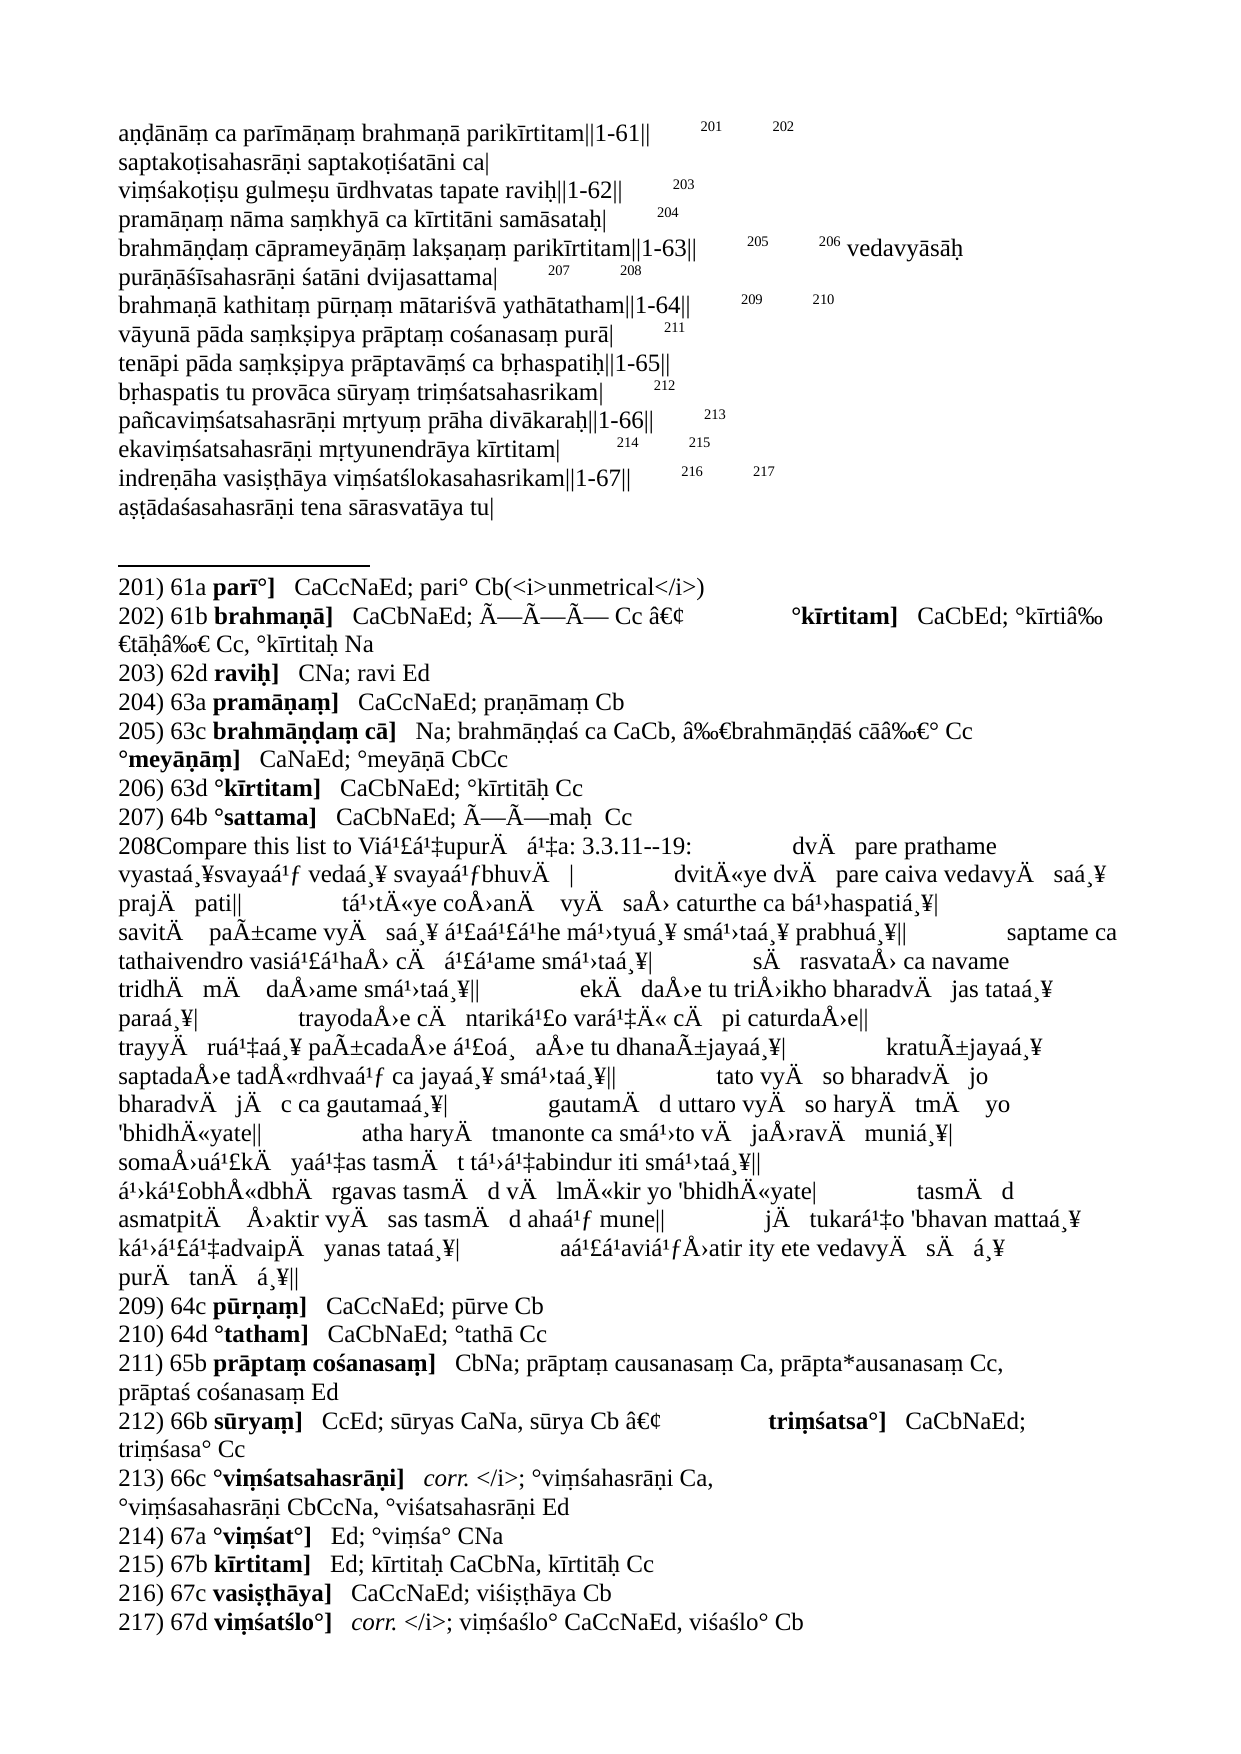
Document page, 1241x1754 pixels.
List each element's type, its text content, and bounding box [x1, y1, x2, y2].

text aṣṭādaśasahasrāṇi tena sārasvatāya tu| [118, 492, 1122, 521]
text ) 63c brahmāṇḍaṃ cā] Na; brahmāṇḍaś ca CaCb, â‰€brahmāṇḍāś cāâ‰€° Cc °meyāṇāṃ] CaNaEd; °meyāṇā CbCc [118, 716, 1122, 773]
text pañcaviṃśatsahasrāṇi mṛtyuṃ prāha divākaraḥ||1-66|| [118, 406, 1122, 434]
text vāyunā pāda saṃkṣipya prāptaṃ cośanasaṃ purā| [118, 319, 1122, 348]
text ) 64d °tatham] CaCbNaEd; °tathā Cc [118, 1319, 1122, 1348]
text aṇḍānāṃ ca parīmāṇaṃ brahmaṇā parikīrtitam||1-61|| [118, 118, 1122, 147]
text purāṇāśīsahasrāṇi śatāni dvijasattama| [118, 262, 1122, 291]
text brahmaṇā kathitaṃ pūrṇaṃ mātariśvā yathātatham||1-64|| [118, 291, 1122, 319]
text bṛhaspatis tu provāca sūryaṃ triṃśatsahasrikam| [118, 377, 1122, 406]
text ) 67c vasiṣṭhāya] CaCcNaEd; viśiṣṭhāya Cb [118, 1578, 1122, 1607]
text brahmāṇḍaṃ cāprameyāṇāṃ lakṣaṇaṃ parikīrtitam||1-63|| vedavyāsāḥ [118, 233, 1122, 262]
text ) 62d raviḥ] CNa; ravi Ed [118, 658, 1122, 687]
text viṃśakoṭiṣu gulmeṣu ūrdhvatas tapate raviḥ||1-62|| [118, 176, 1122, 204]
text saptakoṭisahasrāṇi saptakoṭiśatāni ca| [118, 147, 1122, 176]
text indreṇāha vasiṣṭhāya viṃśatślokasahasrikam||1-67|| [118, 463, 1122, 492]
text ) 61b brahmaṇā] CaCbNaEd; Ã—Ã—Ã— Cc â€¢ °kīrtitam] CaCbEd; °kīrtiâ‰€tāḥâ‰€ Cc, °kīrtitaḥ Na [118, 601, 1122, 658]
text ) 67d viṃśatślo°] corr. </i>; viṃśaślo° CaCcNaEd, viśaślo° Cb [118, 1607, 1122, 1636]
text ) 63a pramāṇaṃ] CaCcNaEd; praṇāmaṃ Cb [118, 687, 1122, 716]
text ) 66b sūryaṃ] CcEd; sūryas CaNa, sūrya Cb â€¢ triṃśatsa°] CaCbNaEd; triṃśasa° Cc [118, 1406, 1122, 1463]
text ) 61a parī°] CaCcNaEd; pari° Cb(<i>unmetrical</i>) [118, 572, 1122, 601]
text ) 67b kīrtitam] Ed; kīrtitaḥ CaCbNa, kīrtitāḥ Cc [118, 1549, 1122, 1578]
text ) 65b prāptaṃ cośanasaṃ] CbNa; prāptaṃ causanasaṃ Ca, prāpta*ausanasaṃ Cc, prāptaś cośanasaṃ Ed [118, 1348, 1122, 1406]
text ) 67a °viṃśat°] Ed; °viṃśa° CNa [118, 1521, 1122, 1549]
text ) 64c pūrṇaṃ] CaCcNaEd; pūrve Cb [118, 1291, 1122, 1319]
text ekaviṃśatsahasrāṇi mṛtyunendrāya kīrtitam| [118, 434, 1122, 463]
text ) 66c °viṃśatsahasrāṇi] corr. </i>; °viṃśahasrāṇi Ca, °viṃśasahasrāṇi CbCcNa, °viśatsahasrāṇi Ed [118, 1463, 1122, 1521]
text Compare this list to Viá¹£á¹‡upurÄá¹‡a: 3.3.11--19: dvÄpare prathame vyastaá¸¥svayaá¹ƒ vedaá¸¥ svayaá¹ƒbhuvÄ| dvitÄ«ye dvÄpare caiva vedavyÄsaá¸¥ prajÄpati|| tá¹›tÄ«ye coÅ›anÄ vyÄsaÅ› caturthe ca bá¹›haspatiá¸¥| savitÄ paÃ±came vyÄsaá¸¥ á¹£aá¹£á¹­he má¹›tyuá¸¥ smá¹›taá¸¥ prabhuá¸¥|| saptame ca tathaivendro vasiá¹£á¹­haÅ› cÄá¹£á¹­ame smá¹›taá¸¥| sÄrasvataÅ› ca navame tridhÄmÄ daÅ›ame smá¹›taá¸¥|| ekÄdaÅ›e tu triÅ›ikho bharadvÄjas tataá¸¥ paraá¸¥| trayodaÅ›e cÄntariká¹£o vará¹‡Ä« cÄpi caturdaÅ›e|| trayyÄruá¹‡aá¸¥ paÃ±cadaÅ›e á¹£oá¸aÅ›e tu dhanaÃ±jayaá¸¥| kratuÃ±jayaá¸¥ saptadaÅ›e tadÅ«rdhvaá¹ƒ ca jayaá¸¥ smá¹›taá¸¥|| tato vyÄso bharadvÄjo bharadvÄjÄc ca gautamaá¸¥| gautamÄd uttaro vyÄso haryÄtmÄ yo 'bhidhÄ«yate|| atha haryÄtmanonte ca smá¹›to vÄjaÅ›ravÄmuniá¸¥| somaÅ›uá¹£kÄyaá¹‡as tasmÄt tá¹›á¹‡abindur iti smá¹›taá¸¥|| á¹›ká¹£obhÅ«dbhÄrgavas tasmÄd vÄlmÄ«kir yo 'bhidhÄ«yate| tasmÄd asmatpitÄ Å›aktir vyÄsas tasmÄd ahaá¹ƒ mune|| jÄtukará¹‡o 'bhavan mattaá¸¥ ká¹›á¹£á¹‡advaipÄyanas tataá¸¥| aá¹£á¹­aviá¹ƒÅ›atir ity ete vedavyÄsÄá¸¥ purÄtanÄá¸¥|| [118, 831, 1122, 1291]
text pramāṇaṃ nāma saṃkhyā ca kīrtitāni samāsataḥ| [118, 204, 1122, 233]
text ) 64b °sattama] CaCbNaEd; Ã—Ã—maḥ Cc [118, 802, 1122, 831]
text tenāpi pāda saṃkṣipya prāptavāṃś ca bṛhaspatiḥ||1-65|| [118, 348, 1122, 377]
text ) 63d °kīrtitam] CaCbNaEd; °kīrtitāḥ Cc [118, 773, 1122, 802]
